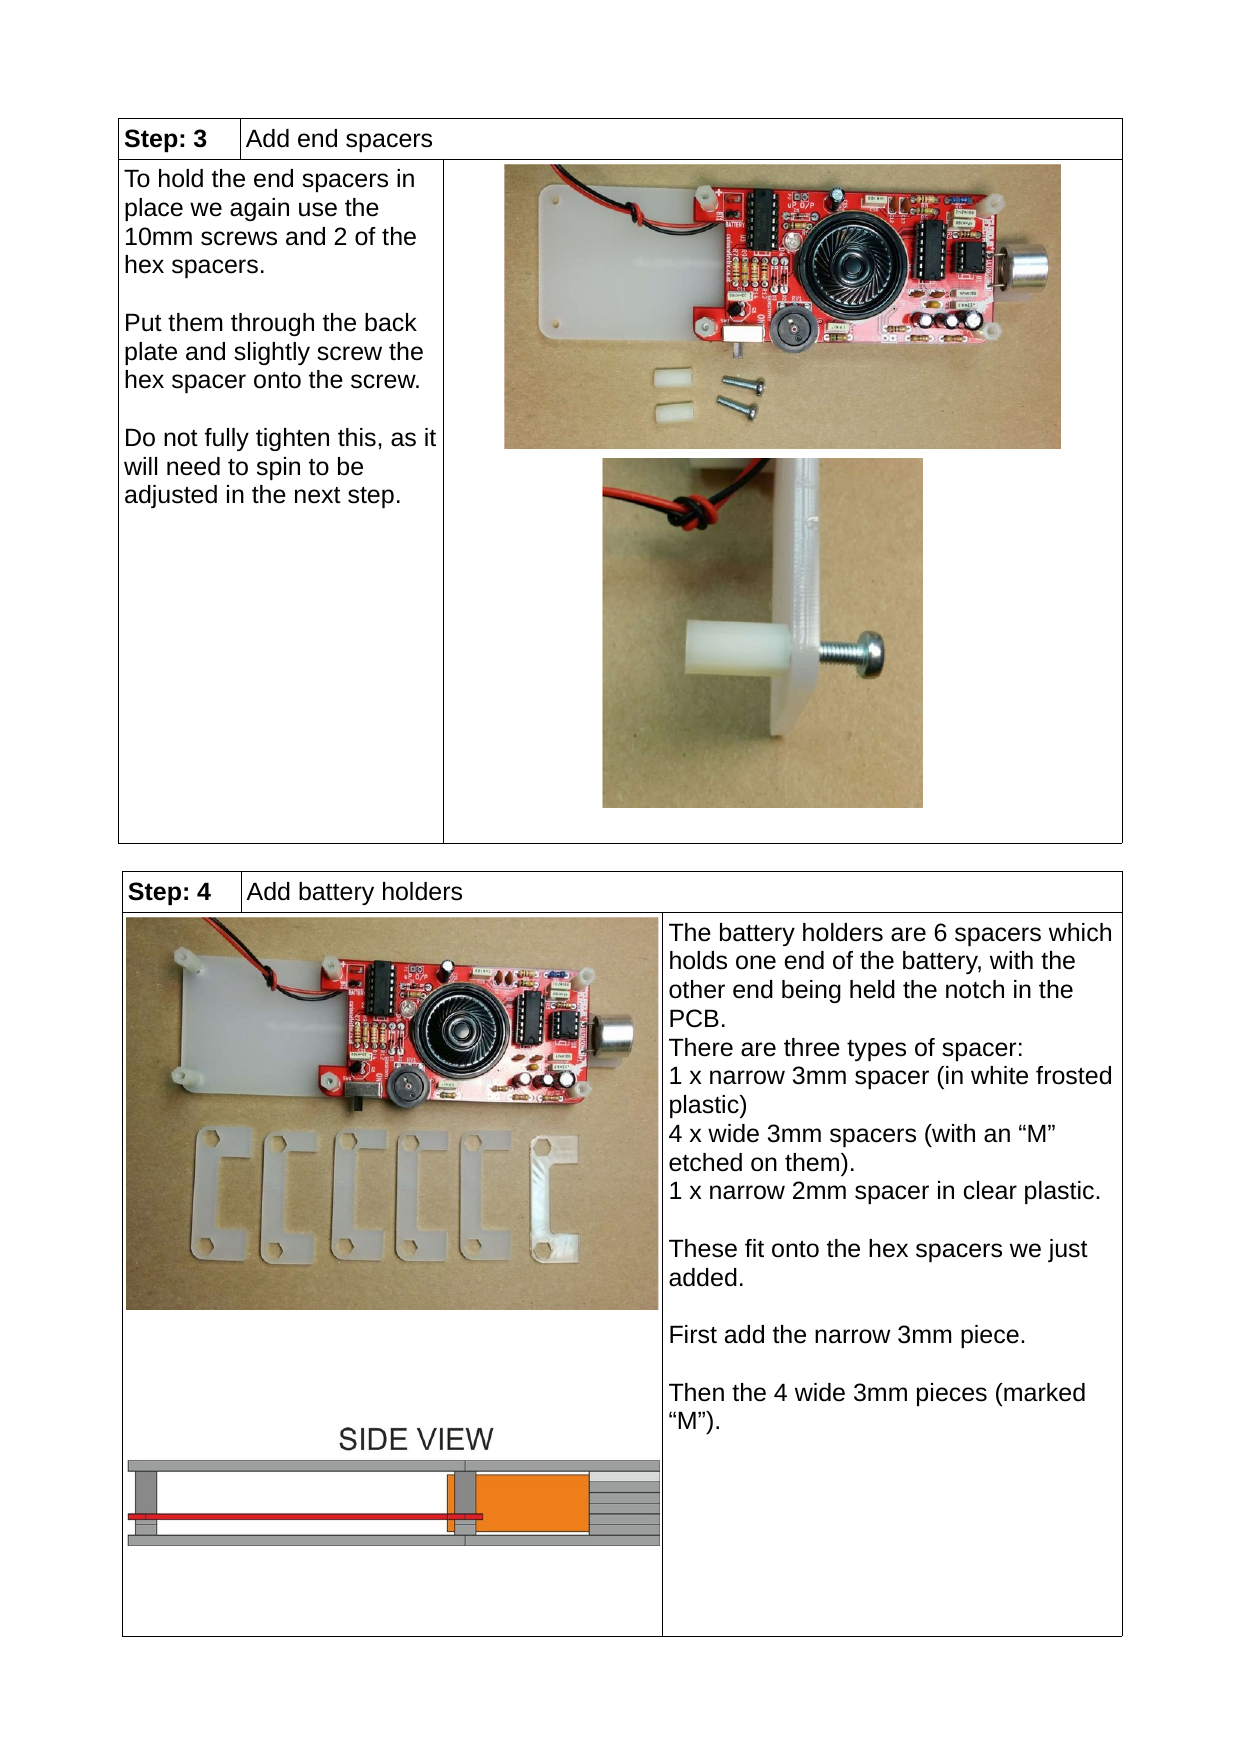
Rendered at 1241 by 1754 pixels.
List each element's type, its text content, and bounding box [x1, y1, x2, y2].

table_cell The battery holders are 6 spacers which holds one end of the battery, with the other end being held the notch in the PCB. There are three types of spacer: 1 x narrow 3mm spacer (in white frosted plastic) 4 x wide 3mm spacers (with an “M” etched on them). 1 x narrow 2mm spacer in clear plastic. These fit onto the hex spacers we just added. First add the narrow 3mm piece. Then the 4 wide 3mm pieces (marked “M”). [663, 913, 1122, 1636]
table_header Add end spacers [241, 119, 1122, 158]
picture [126, 917, 659, 1310]
table_cell [123, 913, 662, 917]
table_header Step: 4 [123, 872, 241, 912]
picture [504, 164, 1061, 449]
table_cell [123, 918, 662, 1427]
picture [127, 1427, 660, 1546]
table_cell To hold the end spacers in place we again use the 10mm screws and 2 of the hex spacers. Put them through the back plate and slightly screw the hex spacer onto the screw. Do not fully tighten this, as it will need to spin to be adjusted in the next step. [119, 160, 443, 842]
table_cell [444, 160, 1122, 842]
table_header Step: 3 [119, 119, 240, 158]
table_cell [123, 1428, 662, 1636]
table_header Add battery holders [242, 872, 1122, 912]
picture [602, 458, 923, 808]
